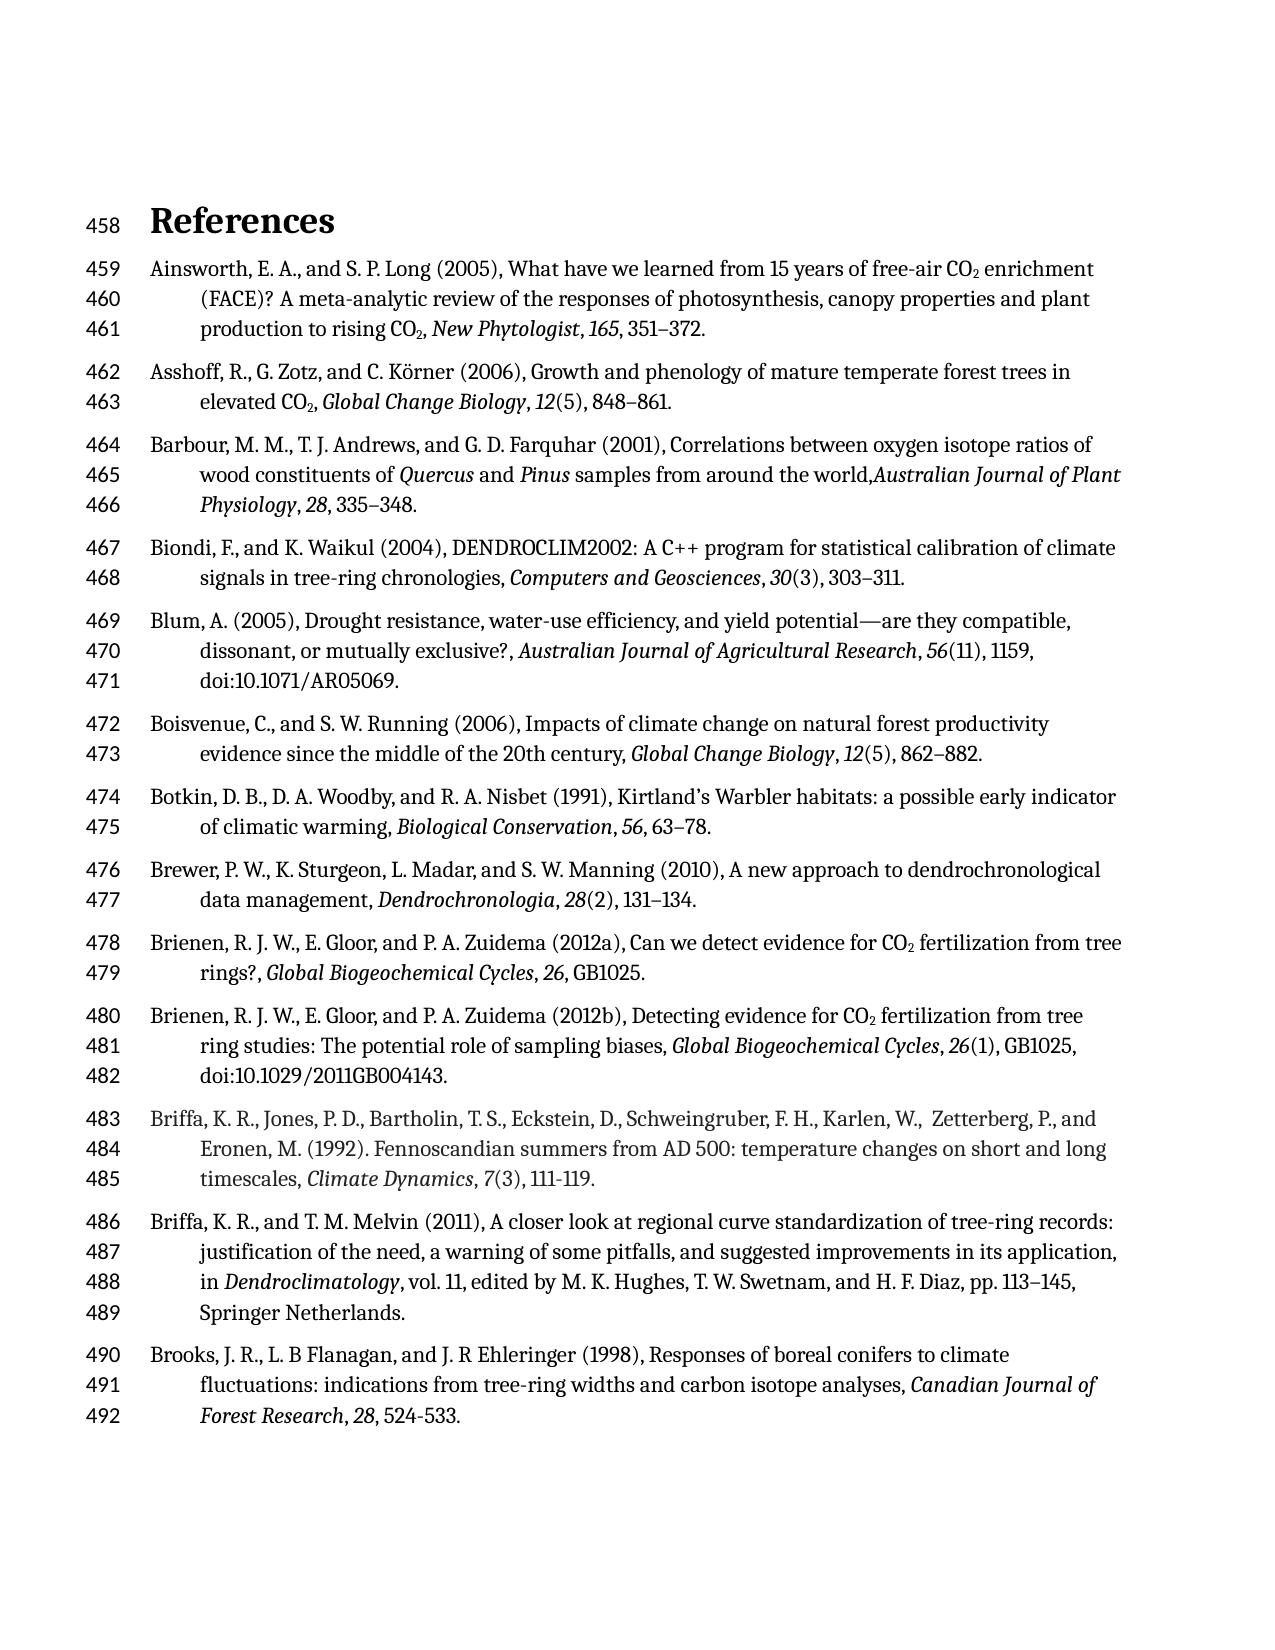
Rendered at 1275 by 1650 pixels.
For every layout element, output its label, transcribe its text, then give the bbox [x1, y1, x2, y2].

text Botkin, D. B., D. A. Woodby, and R. A. Nisbet (1991), Kirtland’s Warbler habitats: a possible early indicator of climatic warming, Biological Conservation, 56, 63–78. [150, 784, 1125, 840]
text Biondi, F., and K. Waikul (2004), DENDROCLIM2002: A C++ program for statistical calibration of climate signals in tree-ring chronologies, Computers and Geosciences, 30(3), 303–311. [150, 535, 1125, 591]
text Barbour, M. M., T. J. Andrews, and G. D. Farquhar (2001), Correlations between oxygen isotope ratios of wood constituents of Quercus and Pinus samples from around the world,Australian Journal of Plant Physiology, 28, 335–348. [150, 432, 1125, 518]
text Briffa, K. R., and T. M. Melvin (2011), A closer look at regional curve standardization of tree-ring records: justification of the need, a warning of some pitfalls, and suggested improvements in its application, in Dendroclimatology, vol. 11, edited by M. K. Hughes, T. W. Swetnam, and H. F. Diaz, pp. 113–145, Springer Netherlands. [150, 1209, 1125, 1326]
text Ainsworth, E. A., and S. P. Long (2005), What have we learned from 15 years of free-air CO2 enrichment (FACE)? A meta-analytic review of the responses of photosynthesis, canopy properties and plant production to rising CO2, New Phytologist, 165, 351–372. [150, 256, 1125, 342]
text Asshoff, R., G. Zotz, and C. Körner (2006), Growth and phenology of mature temperate forest trees in elevated CO2, Global Change Biology, 12(5), 848–861. [150, 359, 1125, 415]
text Boisvenue, C., and S. W. Running (2006), Impacts of climate change on natural forest productivity evidence since the middle of the 20th century, Global Change Biology, 12(5), 862–882. [150, 711, 1125, 767]
text Brooks, J. R., L. B Flanagan, and J. R Ehleringer (1998), Responses of boreal conifers to climate fluctuations: indications from tree-ring widths and carbon isotope analyses, Canadian Journal of Forest Research, 28, 524-533. [150, 1342, 1125, 1429]
text Blum, A. (2005), Drought resistance, water-use efficiency, and yield potential—are they compatible, dissonant, or mutually exclusive?, Australian Journal of Agricultural Research, 56(11), 1159, doi:10.1071/AR05069. [150, 608, 1125, 694]
text Brienen, R. J. W., E. Gloor, and P. A. Zuidema (2012b), Detecting evidence for CO2 fertilization from tree ring studies: The potential role of sampling biases, Global Biogeochemical Cycles, 26(1), GB1025, doi:10.1029/2011GB004143. [150, 1002, 1125, 1089]
text Brewer, P. W., K. Sturgeon, L. Madar, and S. W. Manning (2010), A new approach to dendrochronological data management, Dendrochronologia, 28(2), 131–134. [150, 857, 1125, 913]
text Briffa, K. R., Jones, P. D., Bartholin, T. S., Eckstein, D., Schweingruber, F. H., Karlen, W., Zetterberg, P., and Eronen, M. (1992). Fennoscandian summers from AD 500: temperature changes on short and long timescales, Climate Dynamics, 7(3), 111-119. [150, 1106, 1125, 1192]
subtitle References [150, 200, 1125, 243]
text Brienen, R. J. W., E. Gloor, and P. A. Zuidema (2012a), Can we detect evidence for CO2 fertilization from tree rings?, Global Biogeochemical Cycles, 26, GB1025. [150, 929, 1125, 986]
